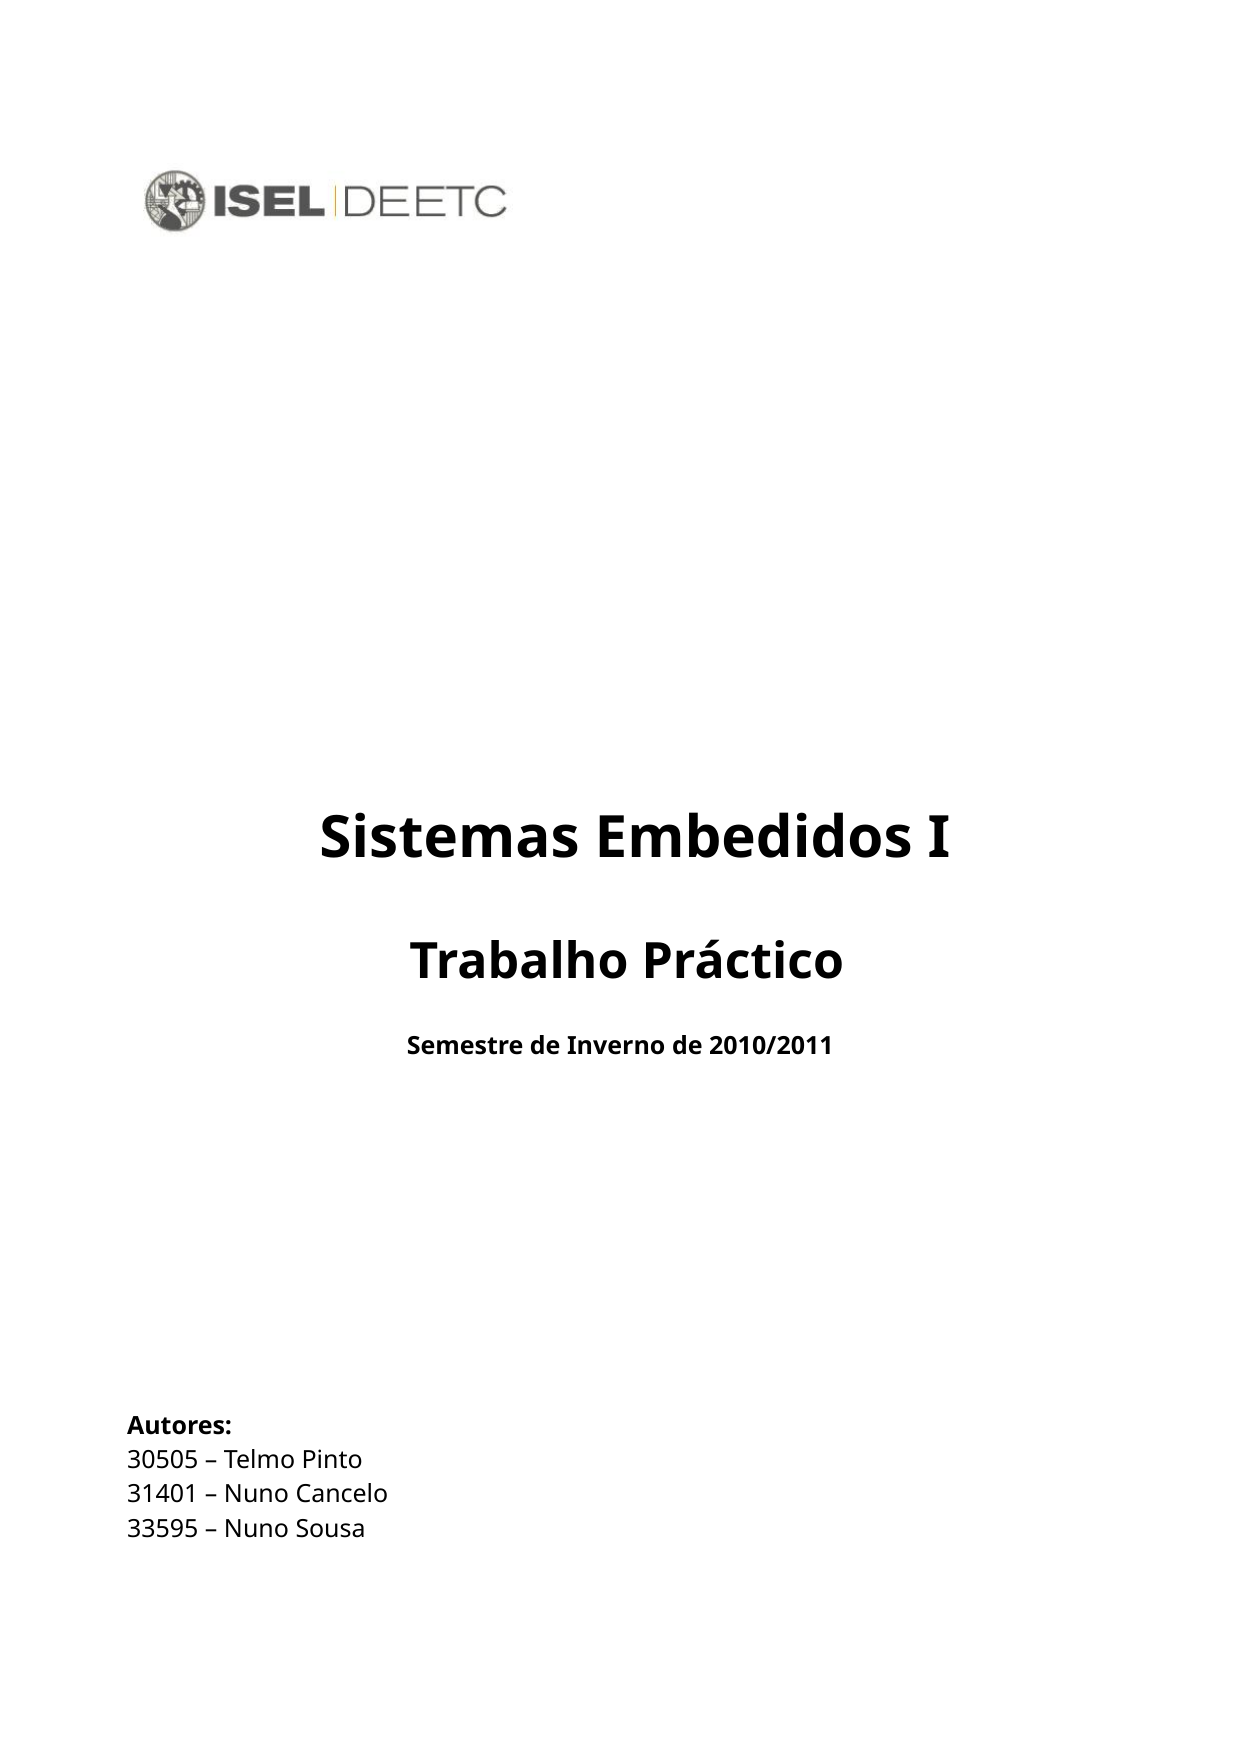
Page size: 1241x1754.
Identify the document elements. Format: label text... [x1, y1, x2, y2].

text Sistemas Embedidos I [118, 795, 1122, 874]
text Semestre de Inverno de 2010/2011 [118, 1028, 1122, 1062]
text Trabalho Práctico [118, 925, 1122, 993]
picture [135, 155, 537, 257]
